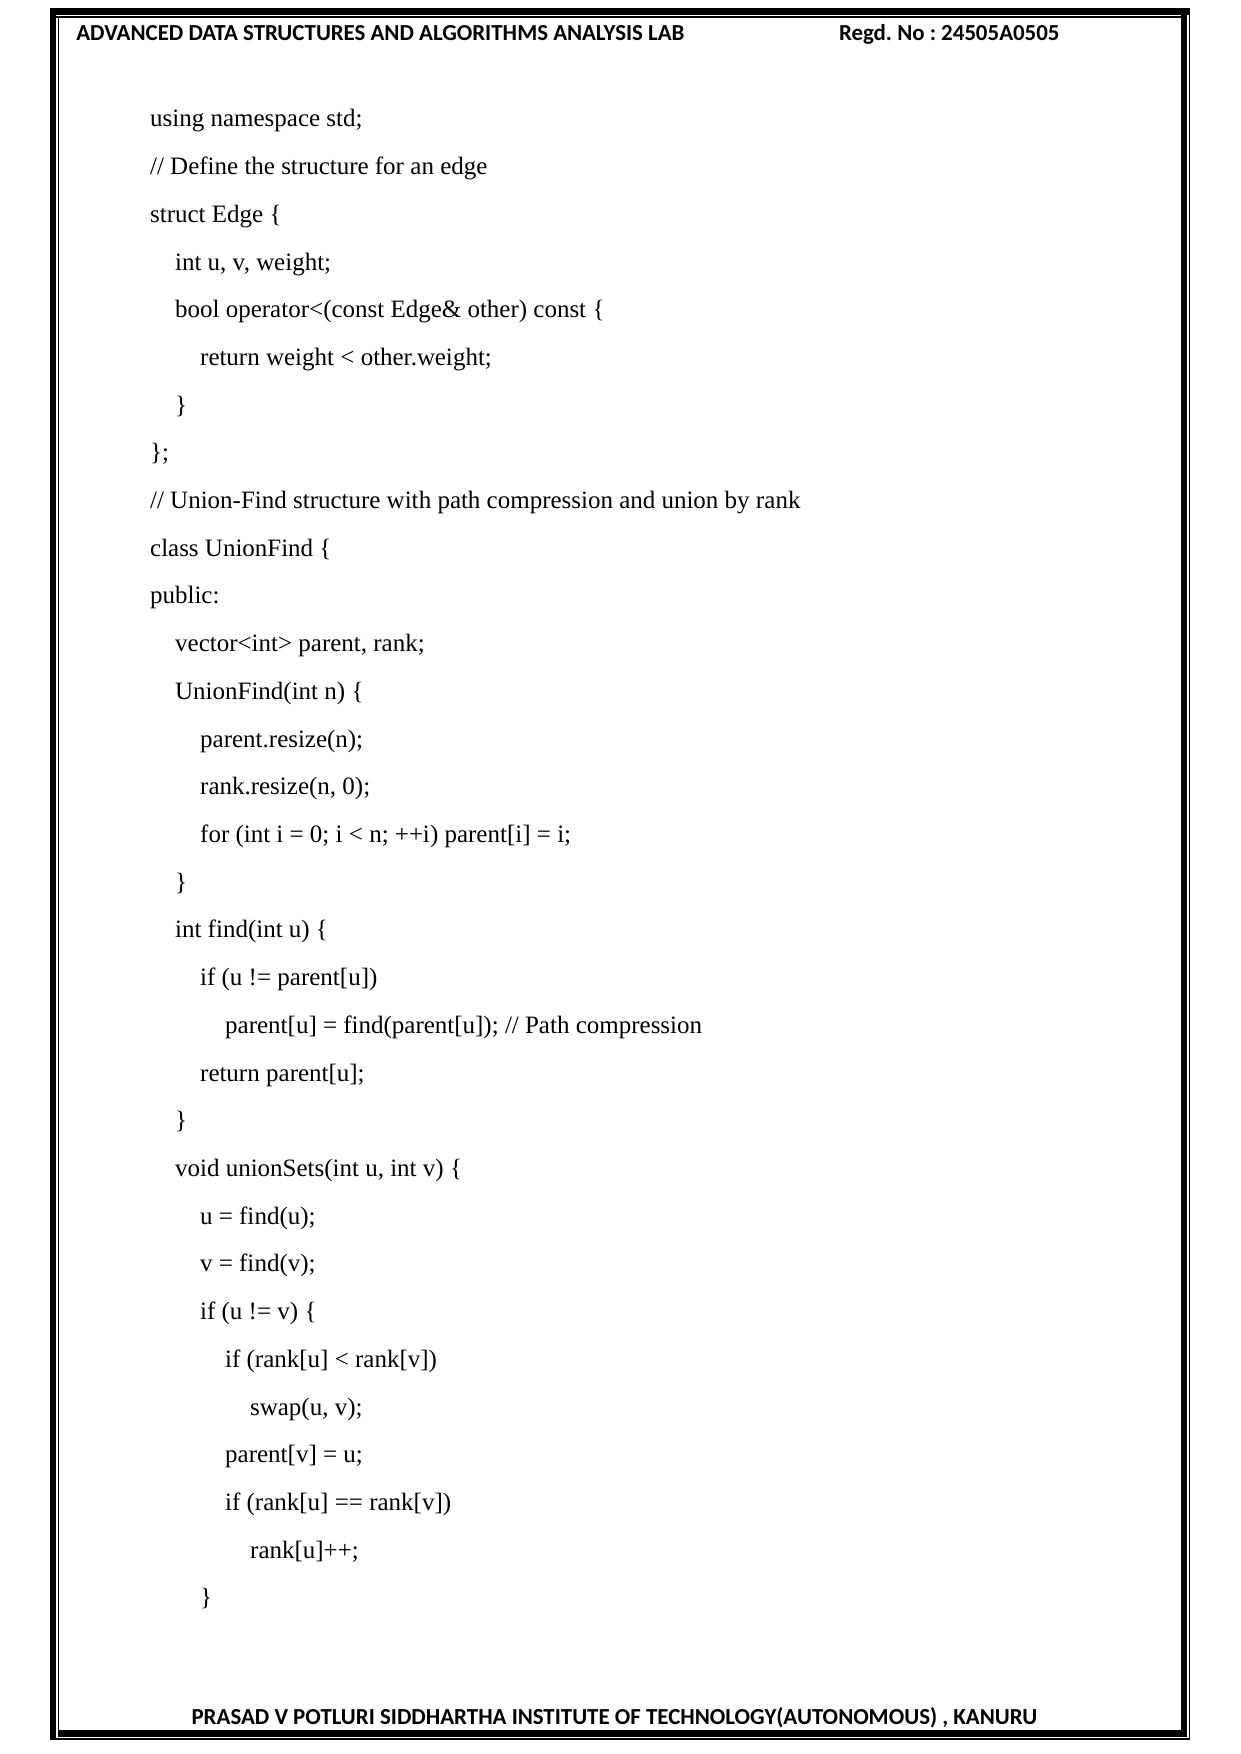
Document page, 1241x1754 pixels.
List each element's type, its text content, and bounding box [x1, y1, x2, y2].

text rank.resize(n, 0); [150, 771, 1122, 800]
text int u, v, weight; [150, 247, 1122, 275]
text int find(int u) { [150, 914, 1122, 943]
text parent[u] = find(parent[u]); // Path compression [150, 1010, 1122, 1039]
text UnionFind(int n) { [150, 676, 1122, 705]
text } [150, 390, 1122, 418]
text } [150, 867, 1122, 896]
text vector<int> parent, rank; [150, 628, 1122, 657]
text u = find(u); [150, 1201, 1122, 1229]
text public: [150, 581, 1122, 609]
text if (rank[u] < rank[v]) [150, 1344, 1122, 1373]
text if (u != parent[u]) [150, 962, 1122, 991]
text v = find(v); [150, 1248, 1122, 1277]
text class UnionFind { [150, 533, 1122, 562]
text if (u != v) { [150, 1296, 1122, 1325]
text } [150, 1582, 1122, 1611]
text } [150, 1105, 1122, 1134]
text }; [150, 437, 1122, 466]
text bool operator<(const Edge& other) const { [150, 294, 1122, 323]
text // Define the structure for an edge [150, 151, 1122, 180]
text parent[v] = u; [150, 1439, 1122, 1468]
text for (int i = 0; i < n; ++i) parent[i] = i; [150, 819, 1122, 848]
text rank[u]++; [150, 1535, 1122, 1563]
text void unionSets(int u, int v) { [150, 1153, 1122, 1182]
text if (rank[u] == rank[v]) [150, 1487, 1122, 1516]
text return weight < other.weight; [150, 342, 1122, 371]
text struct Edge { [150, 199, 1122, 228]
text // Union-Find structure with path compression and union by rank [150, 485, 1122, 514]
text using namespace std; [150, 103, 1122, 132]
text return parent[u]; [150, 1058, 1122, 1086]
text swap(u, v); [150, 1392, 1122, 1420]
text parent.resize(n); [150, 724, 1122, 752]
